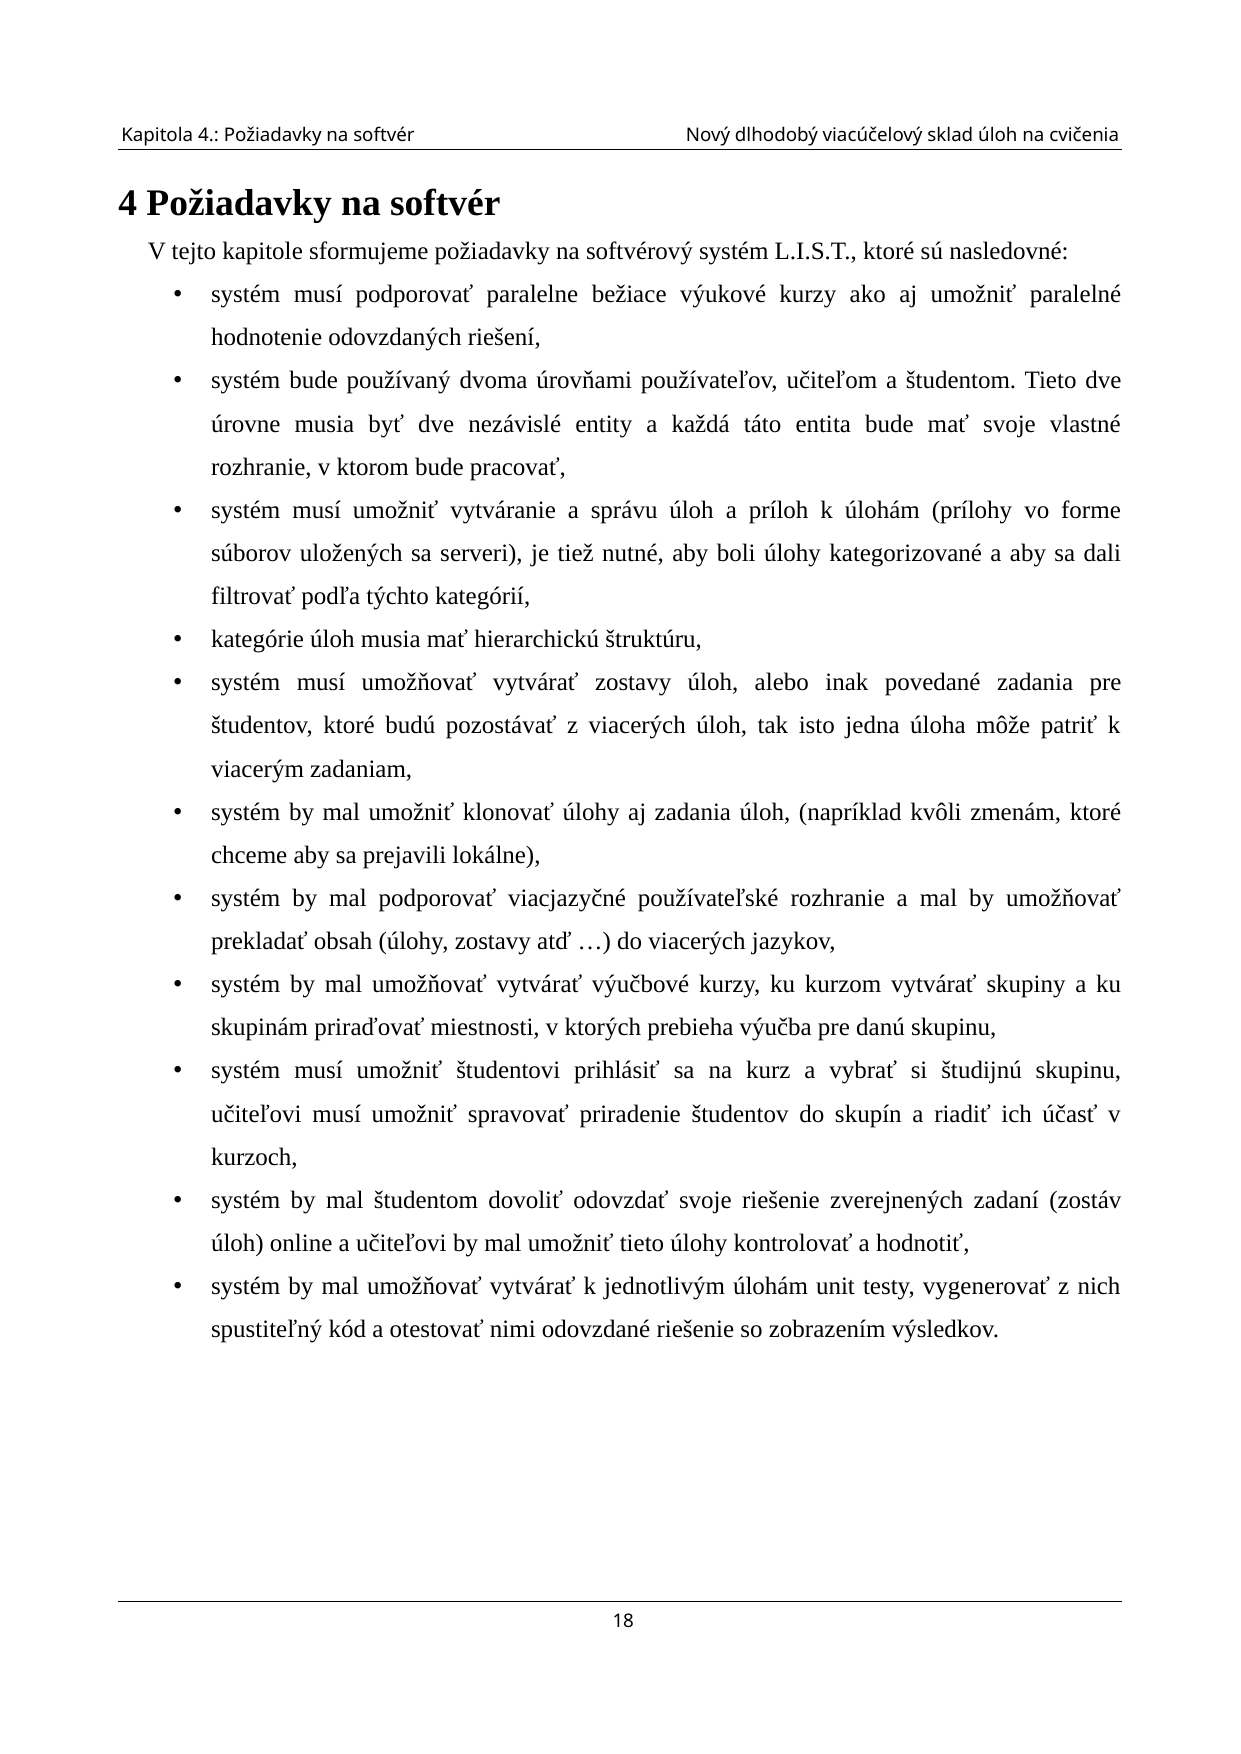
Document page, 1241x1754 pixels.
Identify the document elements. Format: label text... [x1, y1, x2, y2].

list systém musí umožniť študentovi prihlásiť sa na kurz a vybrať si študijnú skupinu, učiteľovi musí umožniť spravovať priradenie študentov do skupín a riadiť ich účasť v kurzoch, [173, 1056, 1122, 1171]
list kategórie úloh musia mať hierarchickú štruktúru, [173, 624, 1122, 653]
list systém bude používaný dvoma úrovňami používateľov, učiteľom a študentom. Tieto dve úrovne musia byť dve nezávislé entity a každá táto entita bude mať svoje vlastné rozhranie, v ktorom bude pracovať, [173, 366, 1122, 481]
list systém by mal umožňovať vytvárať k jednotlivým úlohám unit testy, vygenerovať z nich spustiteľný kód a otestovať nimi odovzdané riešenie so zobrazením výsledkov. [173, 1271, 1122, 1343]
list systém by mal podporovať viacjazyčné používateľské rozhranie a mal by umožňovať prekladať obsah (úlohy, zostavy atď …) do viacerých jazykov, [173, 883, 1122, 955]
list systém musí umožniť vytváranie a správu úloh a príloh k úlohám (prílohy vo forme súborov uložených sa serveri), je tiež nutné, aby boli úlohy kategorizované a aby sa dali filtrovať podľa týchto kategórií, [173, 495, 1122, 610]
list systém musí podporovať paralelne bežiace výukové kurzy ako aj umožniť paralelné hodnotenie odovzdaných riešení, [173, 279, 1122, 351]
list systém by mal študentom dovoliť odovzdať svoje riešenie zverejnených zadaní (zostáv úloh) online a učiteľovi by mal umožniť tieto úlohy kontrolovať a hodnotiť, [173, 1185, 1122, 1257]
list systém musí umožňovať vytvárať zostavy úloh, alebo inak povedané zadania pre študentov, ktoré budú pozostávať z viacerých úloh, tak isto jedna úloha môže patriť k viacerým zadaniam, [173, 667, 1122, 782]
list systém by mal umožniť klonovať úlohy aj zadania úloh, (napríklad kvôli zmenám, ktoré chceme aby sa prejavili lokálne), [173, 797, 1122, 869]
subtitle Požiadavky na softvér [118, 181, 1122, 224]
list systém by mal umožňovať vytvárať výučbové kurzy, ku kurzom vytvárať skupiny a ku skupinám priraďovať miestnosti, v ktorých prebieha výučba pre danú skupinu, [173, 969, 1122, 1041]
text V tejto kapitole sformujeme požiadavky na softvérový systém L.I.S.T., ktoré sú nasledovné: [136, 236, 1122, 265]
